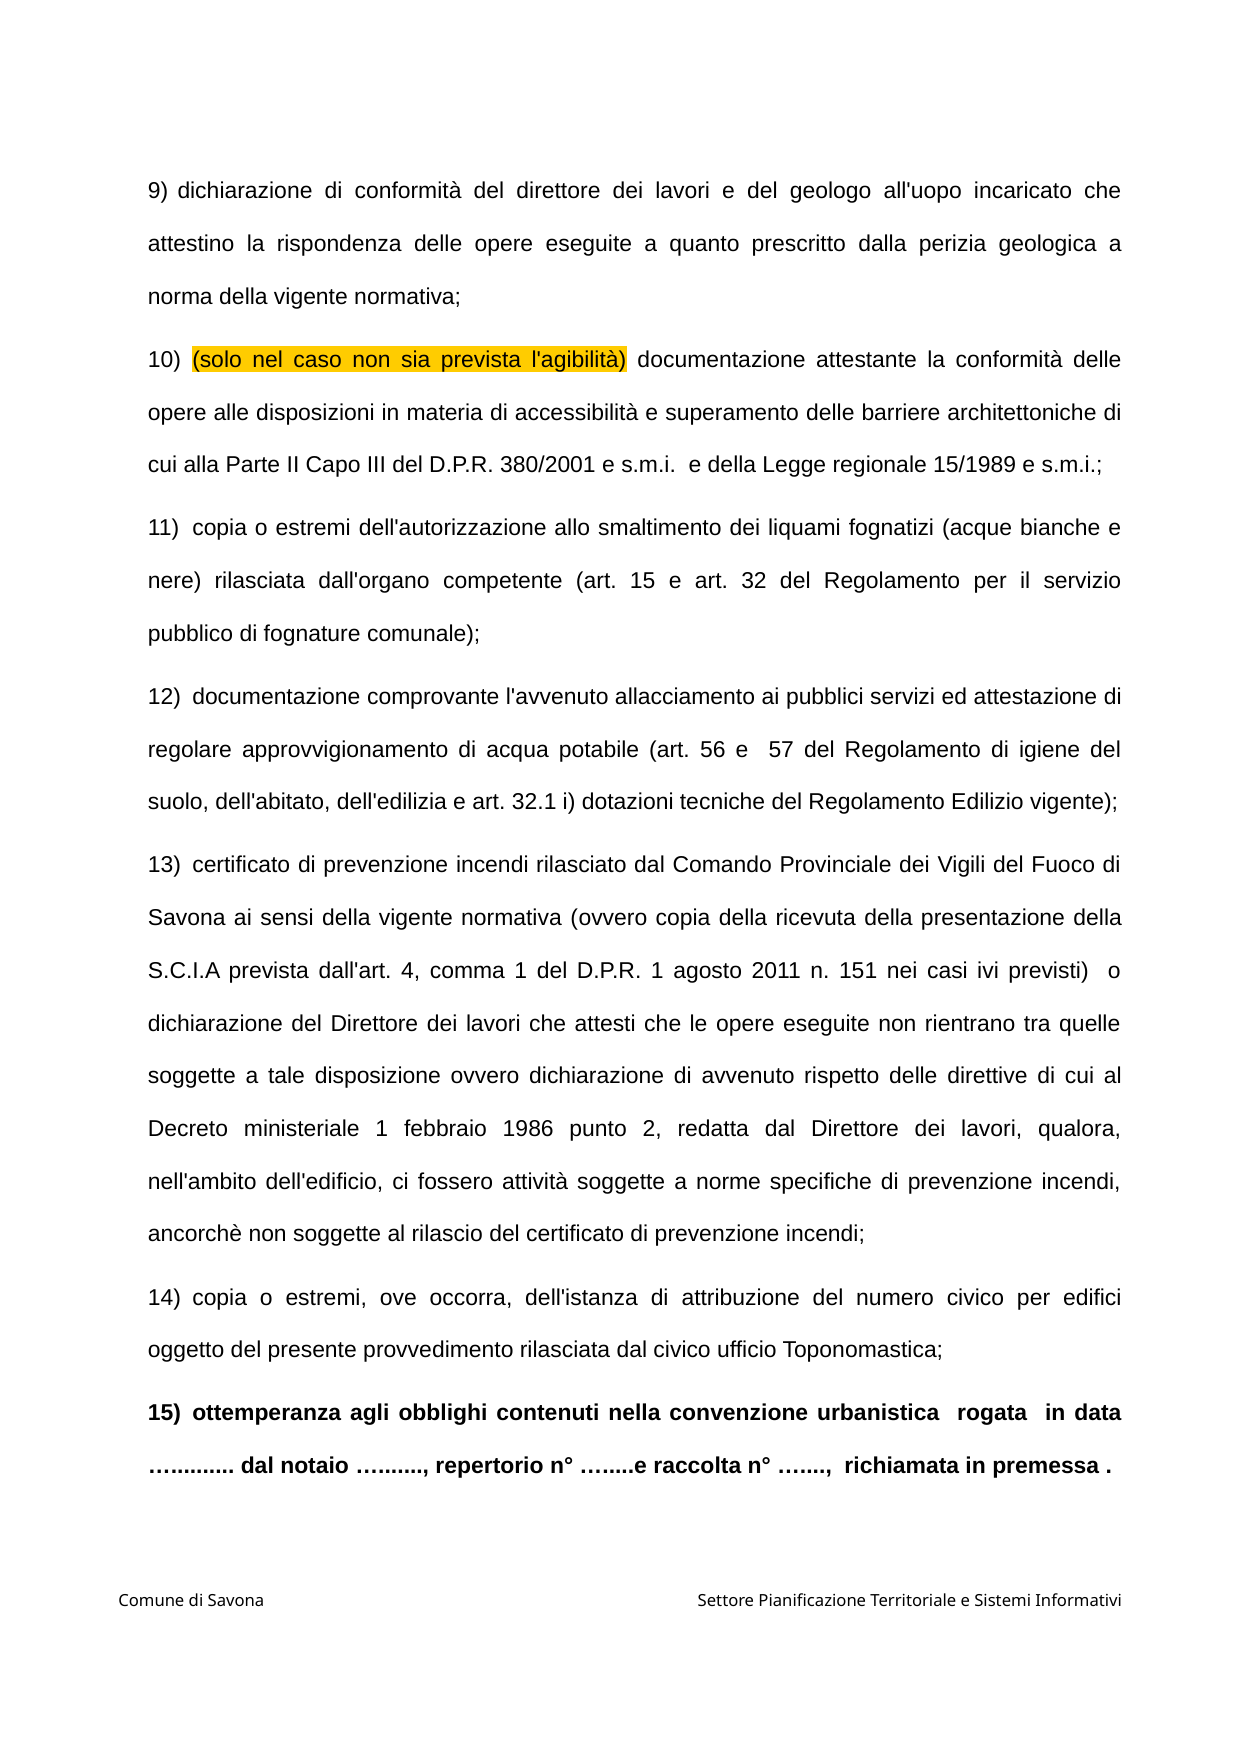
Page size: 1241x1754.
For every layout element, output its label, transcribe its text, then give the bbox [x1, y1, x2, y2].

list copia o estremi dell'autorizzazione allo smaltimento dei liquami fognatizi (acque bianche e nere) rilasciata dall'organo competente (art. 15 e art. 32 del Regolamento per il servizio pubblico di fognature comunale); [148, 514, 1122, 646]
list ottemperanza agli obblighi contenuti nella convenzione urbanistica rogata in data ….......... dal notaio …......., repertorio n° ….....e raccolta n° …...., richiamata in premessa . [148, 1399, 1122, 1478]
list (solo nel caso non sia prevista l'agibilità) documentazione attestante la conformità delle opere alle disposizioni in materia di accessibilità e superamento delle barriere architettoniche di cui alla Parte II Capo III del D.P.R. 380/2001 e s.m.i. e della Legge regionale 15/1989 e s.m.i.; [148, 346, 1122, 477]
list dichiarazione di conformità del direttore dei lavori e del geologo all'uopo incaricato che attestino la rispondenza delle opere eseguite a quanto prescritto dalla perizia geologica a norma della vigente normativa; [148, 177, 1122, 309]
list certificato di prevenzione incendi rilasciato dal Comando Provinciale dei Vigili del Fuoco di Savona ai sensi della vigente normativa (ovvero copia della ricevuta della presentazione della S.C.I.A prevista dall'art. 4, comma 1 del D.P.R. 1 agosto 2011 n. 151 nei casi ivi previsti) o dichiarazione del Direttore dei lavori che attesti che le opere eseguite non rientrano tra quelle soggette a tale disposizione ovvero dichiarazione di avvenuto rispetto delle direttive di cui al Decreto ministeriale 1 febbraio 1986 punto 2, redatta dal Direttore dei lavori, qualora, nell'ambito dell'edificio, ci fossero attività soggette a norme specifiche di prevenzione incendi, ancorchè non soggette al rilascio del certificato di prevenzione incendi; [148, 851, 1122, 1247]
list documentazione comprovante l'avvenuto allacciamento ai pubblici servizi ed attestazione di regolare approvvigionamento di acqua potabile (art. 56 e 57 del Regolamento di igiene del suolo, dell'abitato, dell'edilizia e art. 32.1 i) dotazioni tecniche del Regolamento Edilizio vigente); [148, 683, 1122, 814]
list copia o estremi, ove occorra, dell'istanza di attribuzione del numero civico per edifici oggetto del presente provvedimento rilasciata dal civico ufficio Toponomastica; [148, 1283, 1122, 1362]
